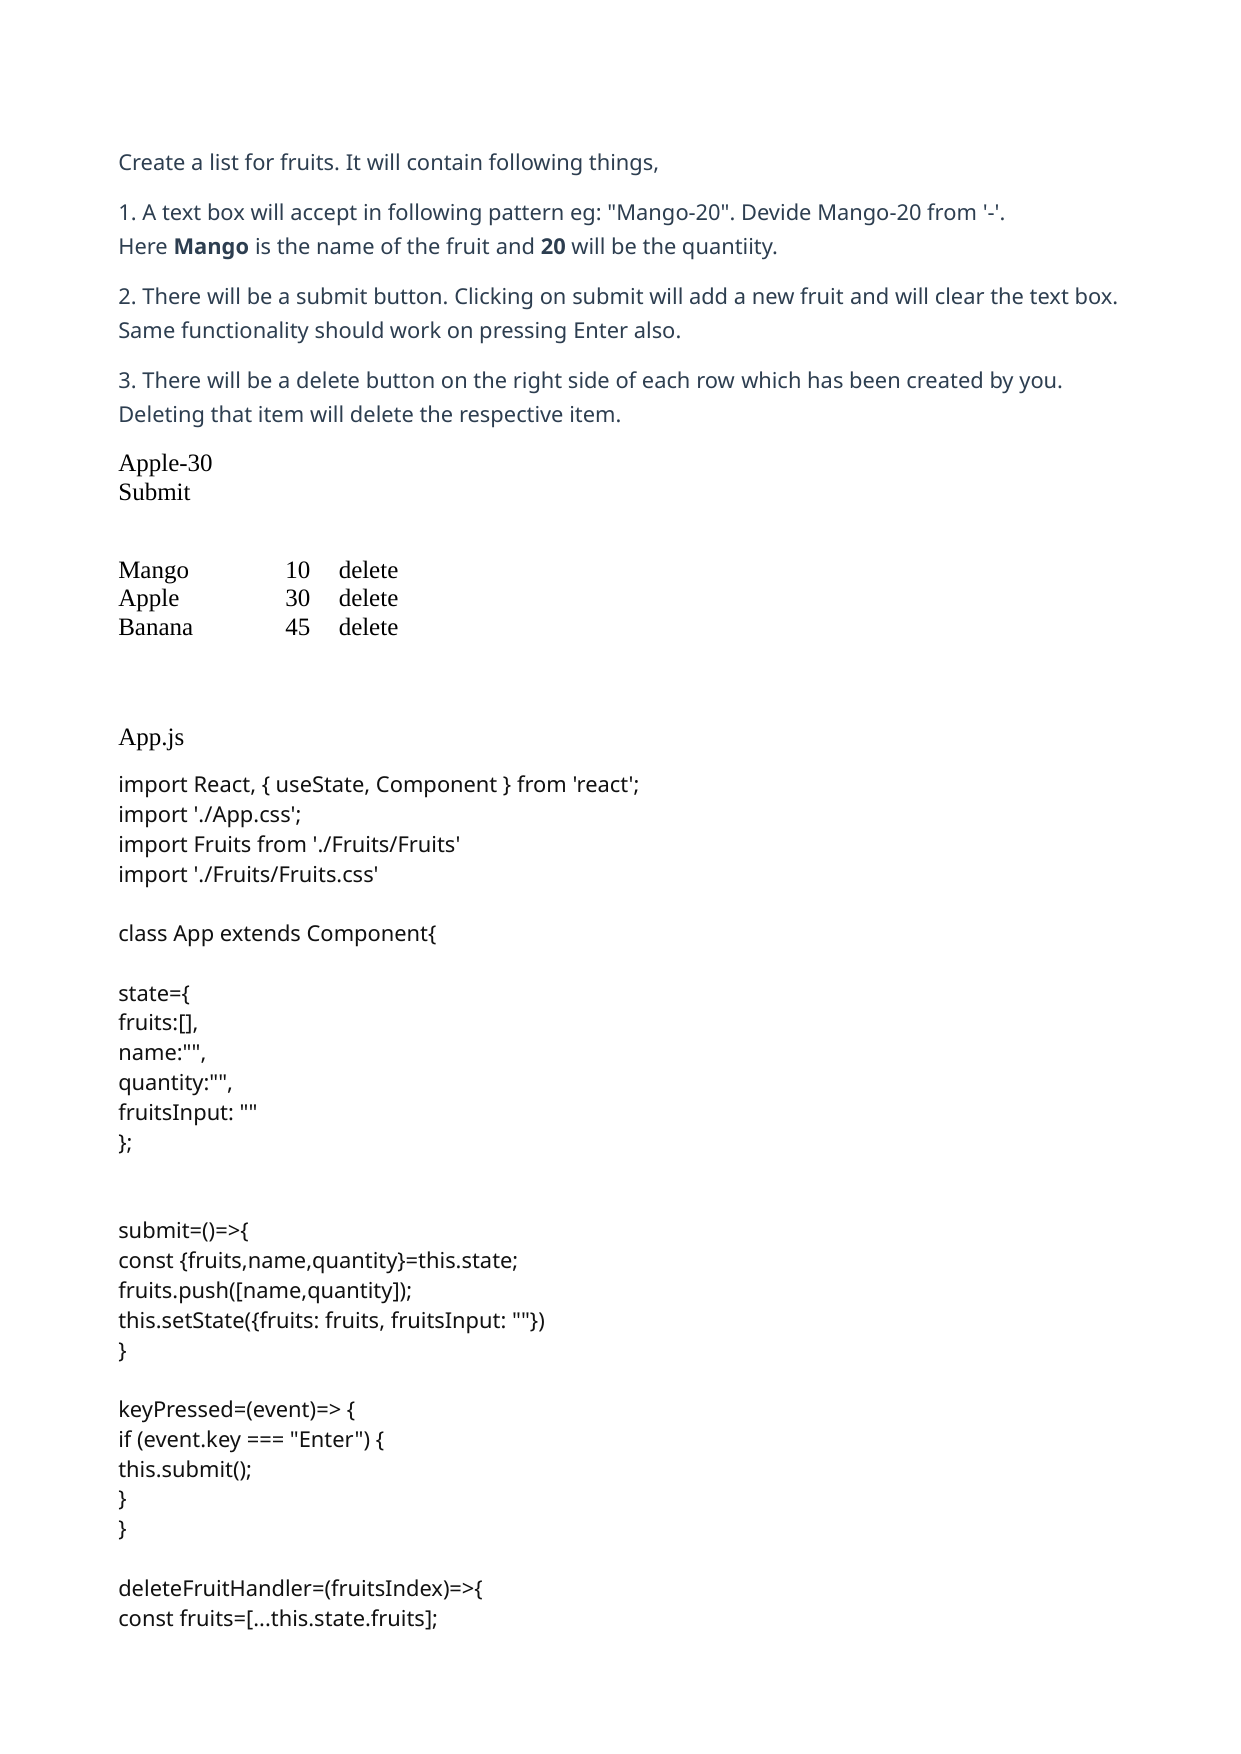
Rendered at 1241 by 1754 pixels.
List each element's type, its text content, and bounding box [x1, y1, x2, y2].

text this.submit(); [118, 1454, 1122, 1483]
text 3. There will be a delete button on the right side of each row which has been created by you. Deleting that item will delete the respective item. [118, 364, 1122, 428]
text 1. A text box will accept in following pattern eg: "Mango-20". Devide Mango-20 from '-'. Here Mango is the name of the fruit and 20 will be the quantiity. [118, 197, 1122, 261]
text Create a list for fruits. It will contain following things, [118, 147, 1122, 177]
text name:"", [118, 1037, 1122, 1067]
table_cell 30 [285, 584, 338, 612]
text fruits:[], [118, 1007, 1122, 1037]
table_cell delete [339, 584, 429, 612]
text state={ [118, 977, 1122, 1007]
text import Fruits from './Fruits/Fruits' [118, 829, 1122, 858]
text App.js [118, 722, 1122, 750]
text submit=()=>{ [118, 1215, 1122, 1245]
table_header Mango [118, 555, 285, 583]
text deleteFruitHandler=(fruitsIndex)=>{ [118, 1573, 1122, 1602]
table_cell Banana [118, 612, 285, 641]
text this.setState({fruits: fruits, fruitsInput: ""}) [118, 1305, 1122, 1334]
text }; [118, 1126, 1122, 1156]
table_header Apple-30 [118, 449, 638, 477]
text import './App.css'; [118, 799, 1122, 829]
text import './Fruits/Fruits.css' [118, 858, 1122, 888]
text import React, { useState, Component } from 'react'; [118, 769, 1122, 799]
table_cell 45 [285, 612, 338, 641]
table_header delete [339, 555, 429, 583]
table_header 10 [285, 555, 338, 583]
table_header Submit [118, 477, 216, 506]
text 2. There will be a submit button. Clicking on submit will add a new fruit and will clear the text box. Same functionality should work on pressing Enter also. [118, 281, 1122, 344]
text } [118, 1483, 1122, 1513]
text } [118, 1513, 1122, 1543]
table_cell Apple [118, 584, 285, 612]
text const fruits=[...this.state.fruits]; [118, 1602, 1122, 1632]
text } [118, 1334, 1122, 1364]
table_cell delete [339, 612, 429, 641]
text quantity:"", [118, 1067, 1122, 1097]
text keyPressed=(event)=> { [118, 1394, 1122, 1424]
text if (event.key === "Enter") { [118, 1424, 1122, 1454]
text const {fruits,name,quantity}=this.state; [118, 1245, 1122, 1275]
text fruits.push([name,quantity]); [118, 1275, 1122, 1305]
text class App extends Component{ [118, 918, 1122, 948]
text fruitsInput: "" [118, 1097, 1122, 1126]
